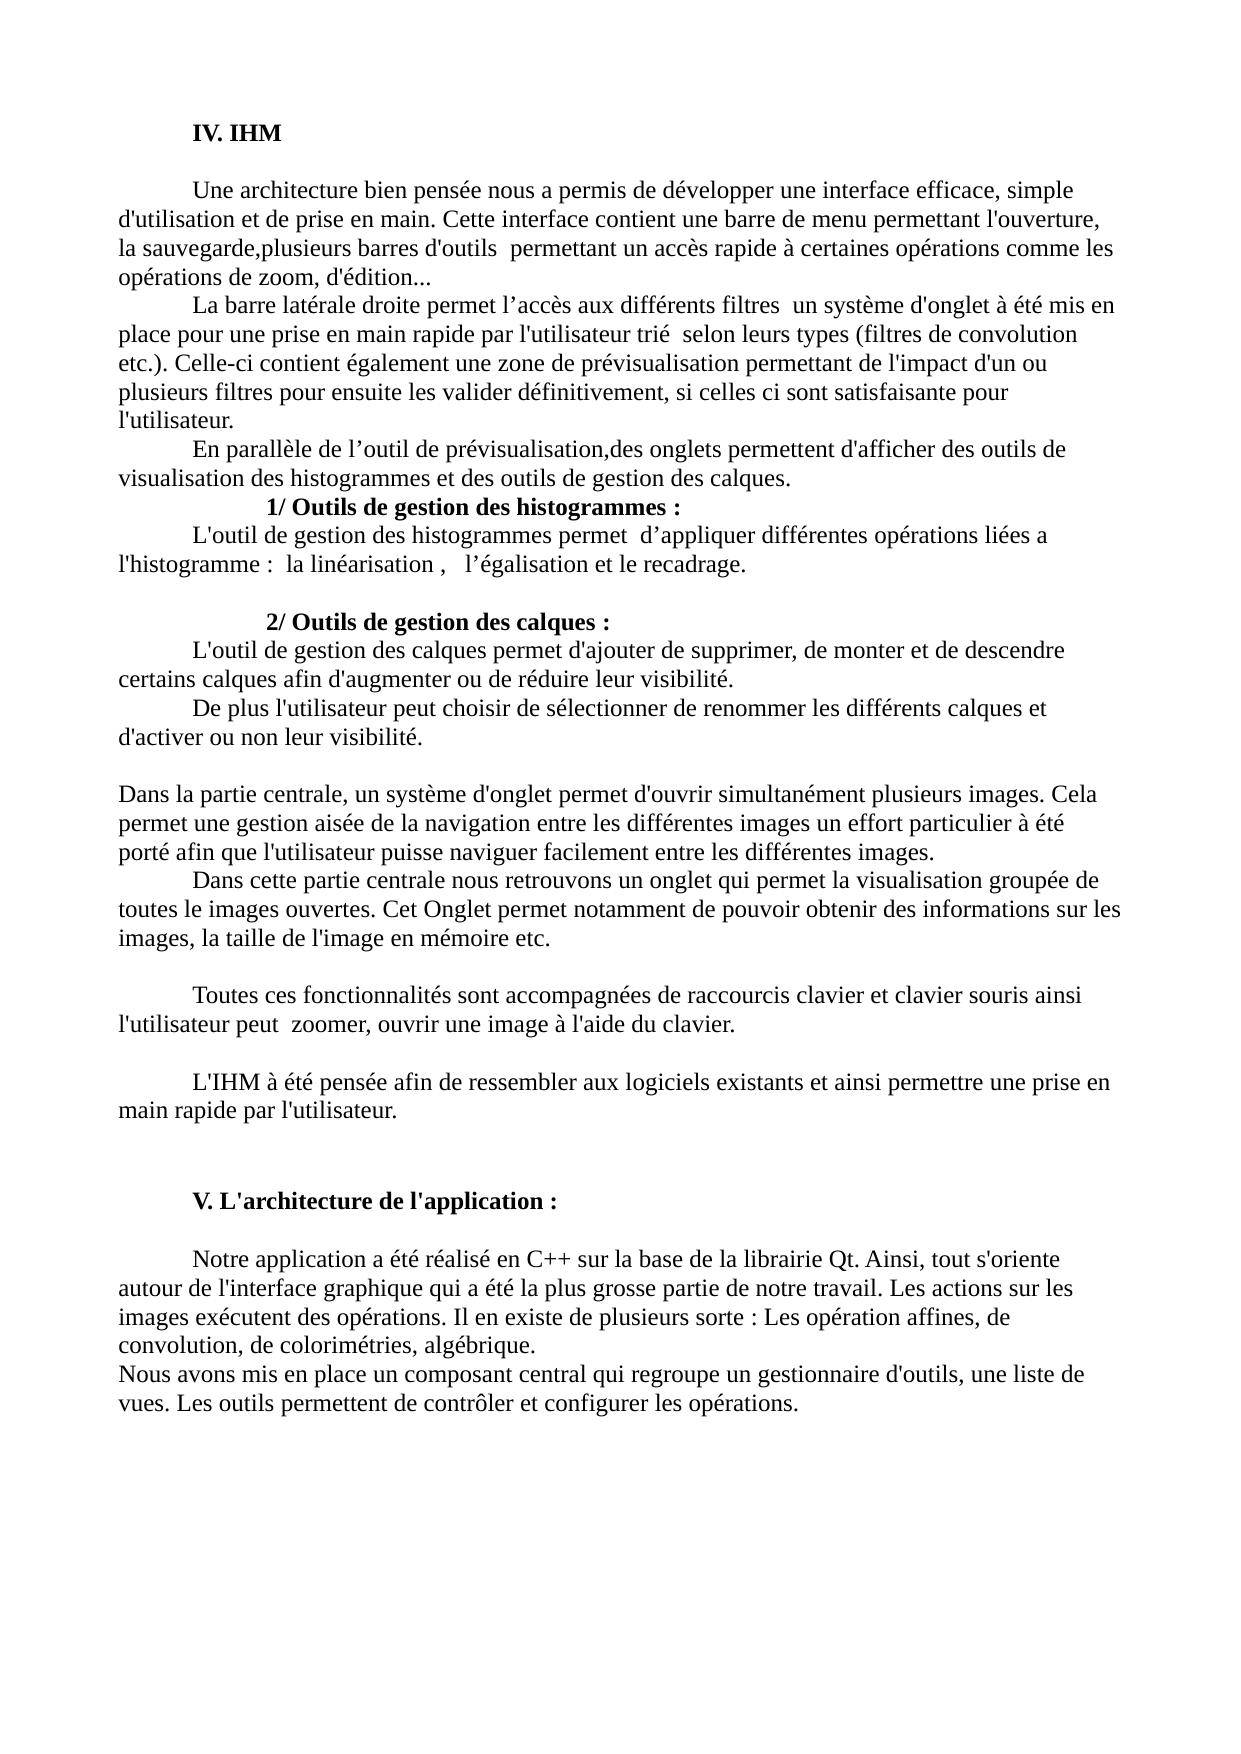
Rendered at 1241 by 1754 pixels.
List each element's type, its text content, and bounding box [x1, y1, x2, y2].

text L'outil de gestion des histogrammes permet d’appliquer différentes opérations liées a l'histogramme : la linéarisation , l’égalisation et le recadrage. [118, 521, 1122, 578]
text De plus l'utilisateur peut choisir de sélectionner de renommer les différents calques et d'activer ou non leur visibilité. [118, 693, 1122, 751]
text En parallèle de l’outil de prévisualisation,des onglets permettent d'afficher des outils de visualisation des histogrammes et des outils de gestion des calques. [118, 434, 1122, 492]
text La barre latérale droite permet l’accès aux différents filtres un système d'onglet à été mis en place pour une prise en main rapide par l'utilisateur trié selon leurs types (filtres de convolution etc.). Celle-ci contient également une zone de prévisualisation permettant de l'impact d'un ou plusieurs filtres pour ensuite les valider définitivement, si celles ci sont satisfaisante pour l'utilisateur. [118, 291, 1122, 434]
text L'IHM à été pensée afin de ressembler aux logiciels existants et ainsi permettre une prise en main rapide par l'utilisateur. [118, 1067, 1122, 1124]
text Toutes ces fonctionnalités sont accompagnées de raccourcis clavier et clavier souris ainsi l'utilisateur peut zoomer, ouvrir une image à l'aide du clavier. [118, 981, 1122, 1038]
text Dans cette partie centrale nous retrouvons un onglet qui permet la visualisation groupée de toutes le images ouvertes. Cet Onglet permet notamment de pouvoir obtenir des informations sur les images, la taille de l'image en mémoire etc. [118, 866, 1122, 952]
text Notre application a été réalisé en C++ sur la base de la librairie Qt. Ainsi, tout s'oriente autour de l'interface graphique qui a été la plus grosse partie de notre travail. Les actions sur les images exécutent des opérations. Il en existe de plusieurs sorte : Les opération affines, de convolution, de colorimétries, algébrique. [118, 1244, 1122, 1359]
text L'outil de gestion des calques permet d'ajouter de supprimer, de monter et de descendre certains calques afin d'augmenter ou de réduire leur visibilité. [118, 636, 1122, 693]
text Nous avons mis en place un composant central qui regroupe un gestionnaire d'outils, une liste de vues. Les outils permettent de contrôler et configurer les opérations. [118, 1359, 1122, 1417]
text 2/ Outils de gestion des calques : [118, 607, 1122, 636]
text 1/ Outils de gestion des histogrammes : [118, 492, 1122, 521]
text Une architecture bien pensée nous a permis de développer une interface efficace, simple d'utilisation et de prise en main. Cette interface contient une barre de menu permettant l'ouverture, la sauvegarde,plusieurs barres d'outils permettant un accès rapide à certaines opérations comme les opérations de zoom, d'édition... [118, 176, 1122, 291]
text IV. IHM [118, 118, 1122, 147]
text V. L'architecture de l'application : [118, 1182, 1122, 1215]
text Dans la partie centrale, un système d'onglet permet d'ouvrir simultanément plusieurs images. Cela permet une gestion aisée de la navigation entre les différentes images un effort particulier à été porté afin que l'utilisateur puisse naviguer facilement entre les différentes images. [118, 779, 1122, 866]
